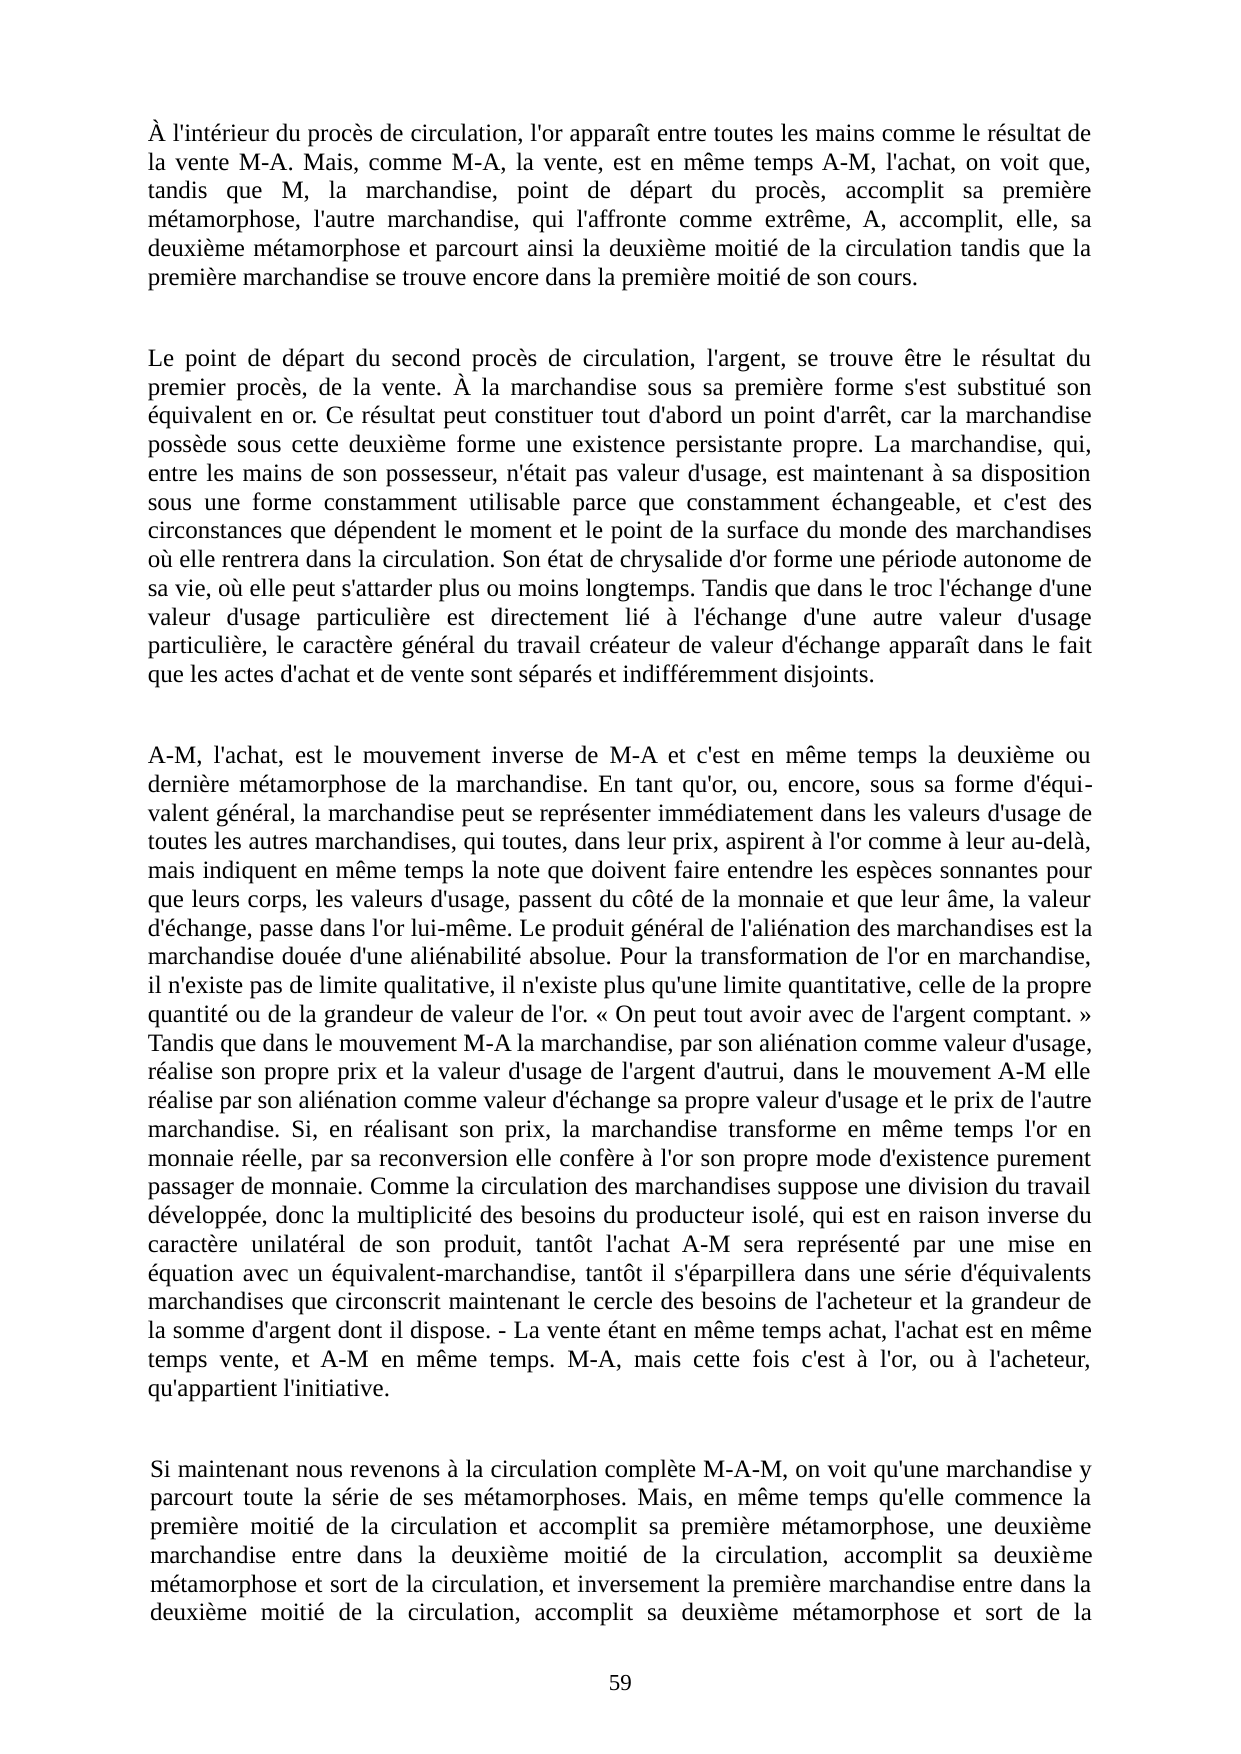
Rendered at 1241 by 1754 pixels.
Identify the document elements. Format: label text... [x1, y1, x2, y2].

text Si maintenant nous revenons à la circulation complète M-A-M, on voit qu'une marchandise y parcourt toute la série de ses métamorphoses. Mais, en même temps qu'elle commence la première moitié de la circulation et accomplit sa première métamorphose, une deuxième marchandise entre dans la deuxième moitié de la circulation, accomplit sa deuxiè­me métamorphose et sort de la circulation, et inversement la première marchandise entre dans la deuxième moitié de la circulation, accomplit sa deuxième métamorphose et sort de la [150, 1454, 1093, 1626]
text À l'intérieur du procès de circulation, l'or apparaît entre toutes les mains comme le résultat de la vente M-A. Mais, comme M-A, la vente, est en même temps A-M, l'achat, on voit que, tandis que M, la marchandise, point de départ du procès, accomplit sa première métamorphose, l'autre marchandise, qui l'affronte comme extrême, A, accomplit, elle, sa deuxième métamorphose et parcourt ainsi la deuxième moitié de la circulation tandis que la première marchandise se trouve encore dans la première moitié de son cours. [148, 118, 1093, 291]
text A-M, l'achat, est le mouvement inverse de M-A et c'est en même temps la deuxième ou dernière métamorphose de la marchandise. En tant qu'or, ou, encore, sous sa forme d'équi­valent général, la marchandise peut se représenter immédiatement dans les valeurs d'usage de toutes les autres marchandises, qui toutes, dans leur prix, aspirent à l'or comme à leur au-delà, mais indiquent en même temps la note que doivent faire entendre les espèces sonnantes pour que leurs corps, les valeurs d'usage, passent du côté de la monnaie et que leur âme, la valeur d'échange, passe dans l'or lui-même. Le produit général de l'aliénation des marchan­dises est la marchandise douée d'une aliénabilité absolue. Pour la transformation de l'or en marchandise, il n'existe pas de limite qualitative, il n'existe plus qu'une limite quantitative, celle de la propre quantité ou de la grandeur de valeur de l'or. « On peut tout avoir avec de l'argent comptant. » Tandis que dans le mouvement M-A la marchandise, par son aliénation comme valeur d'usage, réalise son propre prix et la valeur d'usage de l'argent d'autrui, dans le mouvement A-M elle réalise par son aliénation comme valeur d'échange sa propre valeur d'usage et le prix de l'autre marchandise. Si, en réalisant son prix, la marchandise transforme en même temps l'or en monnaie réelle, par sa reconversion elle confère à l'or son propre mode d'existence purement passager de monnaie. Comme la circulation des marchandises suppose une division du travail développée, donc la multiplicité des besoins du producteur isolé, qui est en raison inverse du caractère unilatéral de son produit, tantôt l'achat A-M sera représenté par une mise en équation avec un équivalent-marchandise, tantôt il s'éparpillera dans une série d'équivalents marchandises que circonscrit maintenant le cercle des besoins de l'acheteur et la grandeur de la somme d'argent dont il dispose. - La vente étant en même temps achat, l'achat est en même temps vente, et A-M en même temps. M-A, mais cette fois c'est à l'or, ou à l'acheteur, qu'appartient l'initiative. [148, 740, 1093, 1401]
text Le point de départ du second procès de circulation, l'argent, se trouve être le résultat du premier procès, de la vente. À la marchandise sous sa première forme s'est substitué son équivalent en or. Ce résultat peut constituer tout d'abord un point d'arrêt, car la marchandise possède sous cette deuxième forme une existence persistante propre. La marchandise, qui, entre les mains de son possesseur, n'était pas valeur d'usage, est maintenant à sa disposition sous une forme constamment utilisable parce que constamment échangeable, et c'est des circonstances que dépendent le moment et le point de la surface du monde des marchandises où elle rentrera dans la circulation. Son état de chrysalide d'or forme une période autonome de sa vie, où elle peut s'attarder plus ou moins longtemps. Tandis que dans le troc l'échange d'une valeur d'usage particulière est directement lié à l'échange d'une autre valeur d'usage particulière, le caractère général du travail créateur de valeur d'échange apparaît dans le fait que les actes d'achat et de vente sont séparés et indifféremment disjoints. [148, 343, 1093, 688]
